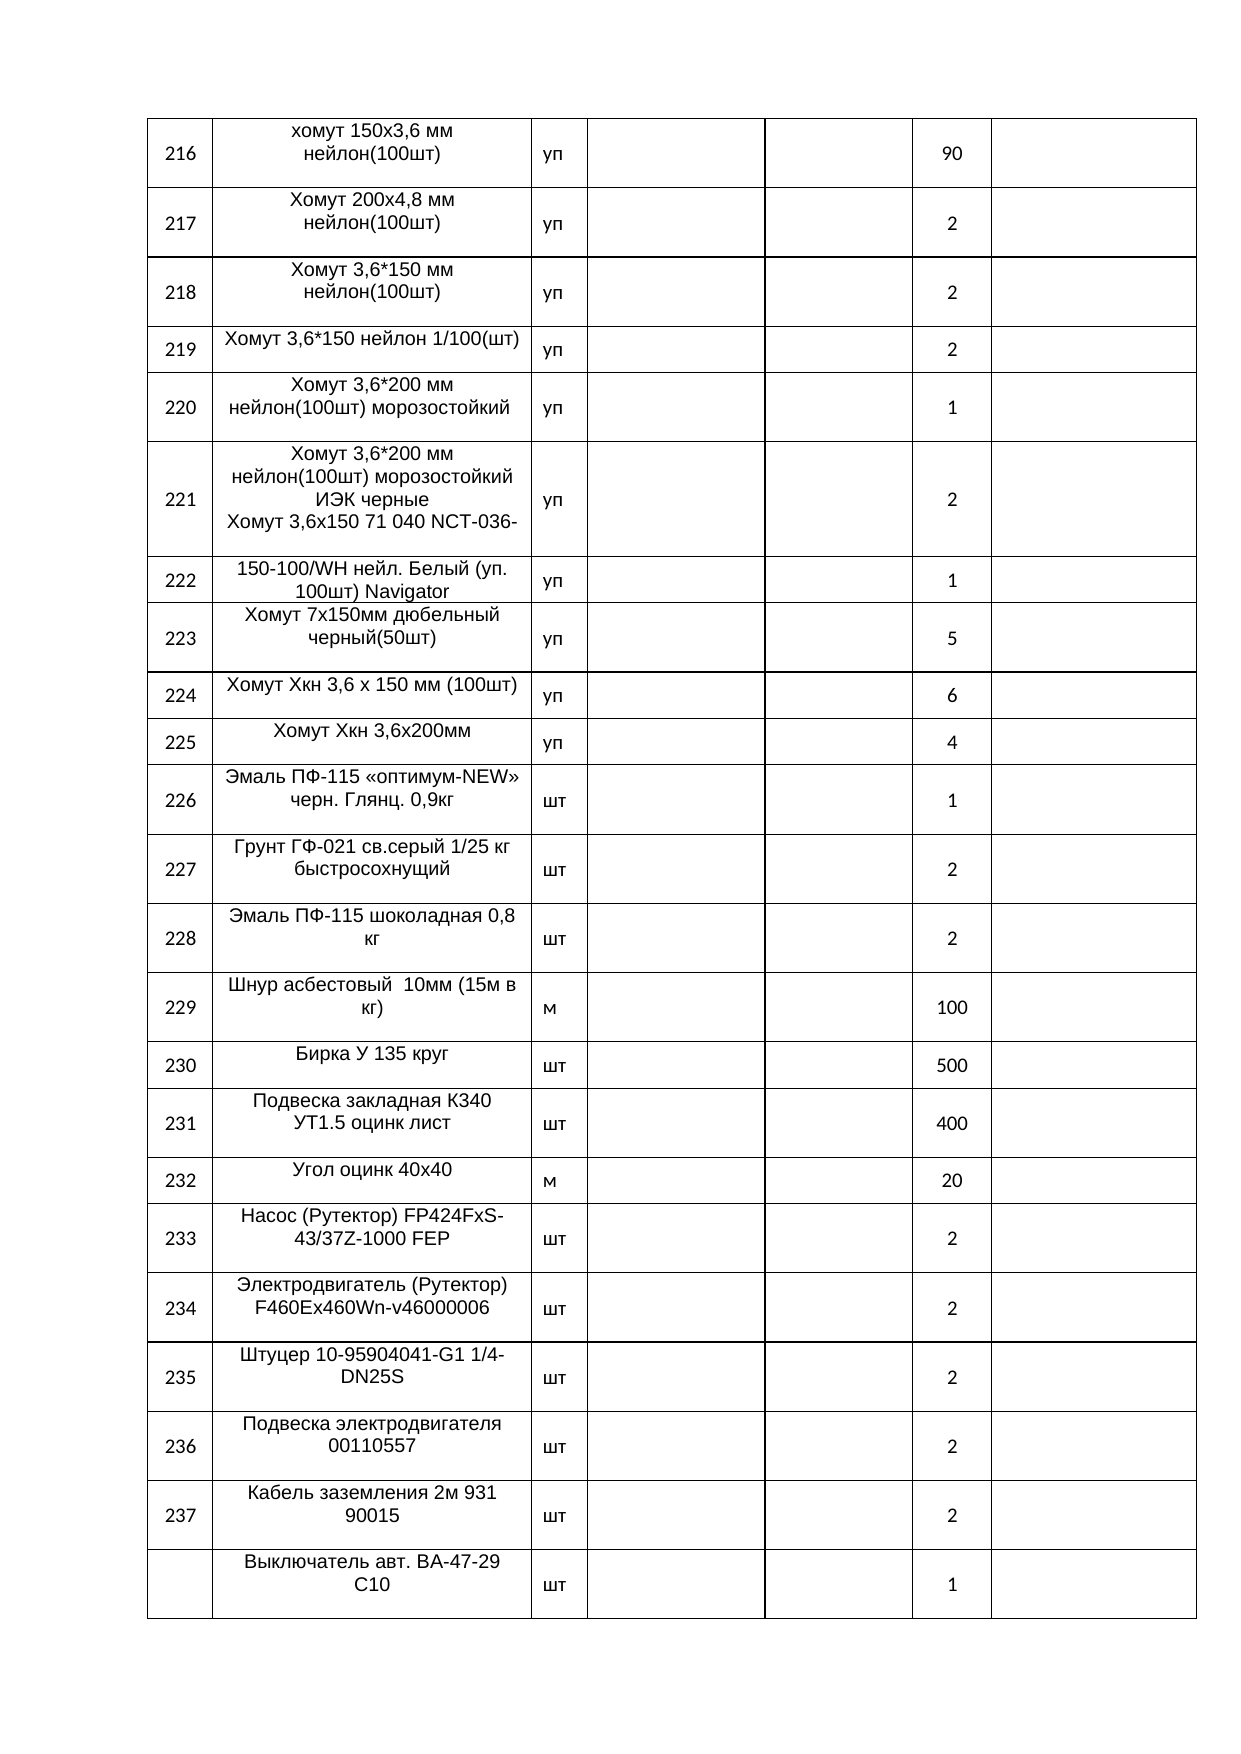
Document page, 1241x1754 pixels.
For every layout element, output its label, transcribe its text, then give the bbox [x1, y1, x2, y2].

table_cell [588, 1204, 764, 1272]
table_cell 1 [913, 557, 991, 602]
table_cell Шнур асбестовый 10мм (15м в кг) [213, 973, 531, 1041]
table_cell [992, 673, 1196, 718]
table_cell [588, 119, 764, 187]
table_cell [766, 119, 912, 187]
table_cell Подвеска электродвигателя 00110557 [213, 1412, 531, 1480]
table_cell 229 [148, 973, 212, 1041]
table_cell 2 [913, 1412, 991, 1480]
table_cell [992, 1343, 1196, 1411]
table_cell м [532, 1158, 587, 1203]
table_cell 217 [148, 188, 212, 256]
table_cell шт [532, 835, 587, 903]
table_cell [766, 1089, 912, 1157]
table_cell уп [532, 673, 587, 718]
table_cell шт [532, 1343, 587, 1411]
table_cell 1 [913, 1550, 991, 1618]
table_cell Кабель заземления 2м 931 90015 [213, 1481, 531, 1549]
table_cell [588, 1042, 764, 1087]
table_cell уп [532, 557, 587, 602]
table_cell [766, 765, 912, 833]
table_cell 2 [913, 1204, 991, 1272]
table_cell 100 [913, 973, 991, 1041]
table_cell 220 [148, 373, 212, 441]
table_cell [992, 1042, 1196, 1087]
table_cell [588, 1343, 764, 1411]
table_cell [588, 442, 764, 556]
table_cell [992, 1481, 1196, 1549]
table_cell уп [532, 603, 587, 671]
table_cell 2 [913, 188, 991, 256]
table_cell [992, 557, 1196, 602]
table_cell [588, 603, 764, 671]
table_cell 2 [913, 1481, 991, 1549]
table_cell 2 [913, 1273, 991, 1341]
table_cell [992, 258, 1196, 326]
table_cell уп [532, 442, 587, 556]
table_cell [992, 442, 1196, 556]
table_cell Угол оцинк 40х40 [213, 1158, 531, 1203]
table_cell Хомут 200х4,8 мм нейлон(100шт) [213, 188, 531, 256]
table_cell шт [532, 1550, 587, 1618]
table_cell [992, 904, 1196, 972]
table_cell [766, 1343, 912, 1411]
table_cell [992, 719, 1196, 764]
table_cell [992, 1204, 1196, 1272]
table_cell [588, 1412, 764, 1480]
table_cell уп [532, 327, 587, 372]
table_cell [766, 835, 912, 903]
table_cell 2 [913, 258, 991, 326]
table_cell 231 [148, 1089, 212, 1157]
table_cell Эмаль ПФ-115 шоколадная 0,8 кг [213, 904, 531, 972]
table_cell Грунт ГФ-021 св.серый 1/25 кг быстросохнущий [213, 835, 531, 903]
table_cell шт [532, 1273, 587, 1341]
table_cell 230 [148, 1042, 212, 1087]
table_cell [766, 973, 912, 1041]
table_cell Хомут 3,6*150 мм нейлон(100шт) [213, 258, 531, 326]
table_cell [766, 603, 912, 671]
table_cell [766, 904, 912, 972]
table_cell [588, 258, 764, 326]
table_cell 2 [913, 327, 991, 372]
table_cell [992, 1412, 1196, 1480]
table_cell Эмаль ПФ-115 «оптимум-NEW» черн. Глянц. 0,9кг [213, 765, 531, 833]
table_cell [588, 673, 764, 718]
table_cell [766, 1158, 912, 1203]
table_cell шт [532, 1042, 587, 1087]
table_cell [588, 835, 764, 903]
table_cell 228 [148, 904, 212, 972]
table_cell [766, 327, 912, 372]
table_cell 2 [913, 442, 991, 556]
table_cell [588, 904, 764, 972]
table_cell 1 [913, 373, 991, 441]
table_cell 234 [148, 1273, 212, 1341]
table_cell [766, 1412, 912, 1480]
table_cell 225 [148, 719, 212, 764]
table_cell уп [532, 258, 587, 326]
table_cell 219 [148, 327, 212, 372]
table_cell Хомут Хкн 3,6х200мм [213, 719, 531, 764]
table_cell 226 [148, 765, 212, 833]
table_cell 500 [913, 1042, 991, 1087]
table_cell [766, 188, 912, 256]
table_cell 237 [148, 1481, 212, 1549]
table_cell 218 [148, 258, 212, 326]
table_cell [992, 188, 1196, 256]
table_cell уп [532, 719, 587, 764]
table_cell [766, 557, 912, 602]
table_cell уп [532, 373, 587, 441]
table_cell хомут 150х3,6 мм нейлон(100шт) [213, 119, 531, 187]
table_cell [992, 119, 1196, 187]
table_cell [588, 327, 764, 372]
table_cell [766, 442, 912, 556]
table_cell [992, 373, 1196, 441]
table_cell 90 [913, 119, 991, 187]
table_cell м [532, 973, 587, 1041]
table_cell Хомут 7х150мм дюбельный черный(50шт) [213, 603, 531, 671]
table_cell Хомут 3,6*200 мм нейлон(100шт) морозостойкий ИЭК черные Хомут 3,6х150 71 040 NCT-036- [213, 442, 531, 556]
table_cell Хомут 3,6*200 мм нейлон(100шт) морозостойкий [213, 373, 531, 441]
table_cell 1 [913, 765, 991, 833]
table_cell 221 [148, 442, 212, 556]
table_cell 20 [913, 1158, 991, 1203]
table_cell [992, 973, 1196, 1041]
table_cell [992, 1273, 1196, 1341]
table_cell [992, 327, 1196, 372]
table_cell [992, 1158, 1196, 1203]
table_cell уп [532, 119, 587, 187]
table_cell [766, 1273, 912, 1341]
table_cell 150-100/WH нейл. Белый (уп. 100шт) Navigator [213, 557, 531, 602]
table_cell 235 [148, 1343, 212, 1411]
table_cell [588, 1550, 764, 1618]
table_cell Подвеска закладная К340 УТ1.5 оцинк лист [213, 1089, 531, 1157]
table_cell Хомут 3,6*150 нейлон 1/100(шт) [213, 327, 531, 372]
table_cell 4 [913, 719, 991, 764]
table_cell [766, 1204, 912, 1272]
table_cell [766, 258, 912, 326]
table_cell шт [532, 1204, 587, 1272]
table_cell [588, 557, 764, 602]
table_cell 227 [148, 835, 212, 903]
table_cell Насос (Рутектор) FP424FxS-43/37Z-1000 FEP [213, 1204, 531, 1272]
table_cell 236 [148, 1412, 212, 1480]
table_cell Электродвигатель (Рутектор) F460Ex460Wn-v46000006 [213, 1273, 531, 1341]
table_cell Штуцер 10-95904041-G1 1/4-DN25S [213, 1343, 531, 1411]
table_cell 400 [913, 1089, 991, 1157]
table_cell [766, 1550, 912, 1618]
table_cell [588, 1481, 764, 1549]
table_cell Хомут Хкн 3,6 х 150 мм (100шт) [213, 673, 531, 718]
table_cell [588, 765, 764, 833]
table_cell 223 [148, 603, 212, 671]
table_cell 232 [148, 1158, 212, 1203]
table_cell 5 [913, 603, 991, 671]
table_cell [588, 1089, 764, 1157]
table_cell [992, 835, 1196, 903]
table_cell [992, 1089, 1196, 1157]
table_cell [148, 1550, 212, 1618]
table_cell [588, 1158, 764, 1203]
table_cell 2 [913, 1343, 991, 1411]
table_cell 6 [913, 673, 991, 718]
table_cell шт [532, 1412, 587, 1480]
table_cell Выключатель авт. ВА-47-29 С10 [213, 1550, 531, 1618]
table_cell 224 [148, 673, 212, 718]
table_cell 222 [148, 557, 212, 602]
table_cell [766, 673, 912, 718]
table_cell [588, 1273, 764, 1341]
table_cell [588, 973, 764, 1041]
table_cell 2 [913, 904, 991, 972]
table_cell [766, 719, 912, 764]
table_cell шт [532, 765, 587, 833]
table_cell 2 [913, 835, 991, 903]
table_cell [766, 373, 912, 441]
table_cell [992, 603, 1196, 671]
table_cell шт [532, 1089, 587, 1157]
table_cell Бирка У 135 круг [213, 1042, 531, 1087]
table_cell шт [532, 1481, 587, 1549]
table_cell шт [532, 904, 587, 972]
table_cell уп [532, 188, 587, 256]
table_cell [588, 373, 764, 441]
table_cell [992, 765, 1196, 833]
table_cell [992, 1550, 1196, 1618]
table_cell [766, 1042, 912, 1087]
table_cell [766, 1481, 912, 1549]
table_cell 233 [148, 1204, 212, 1272]
table_cell 216 [148, 119, 212, 187]
table_cell [588, 719, 764, 764]
table_cell [588, 188, 764, 256]
